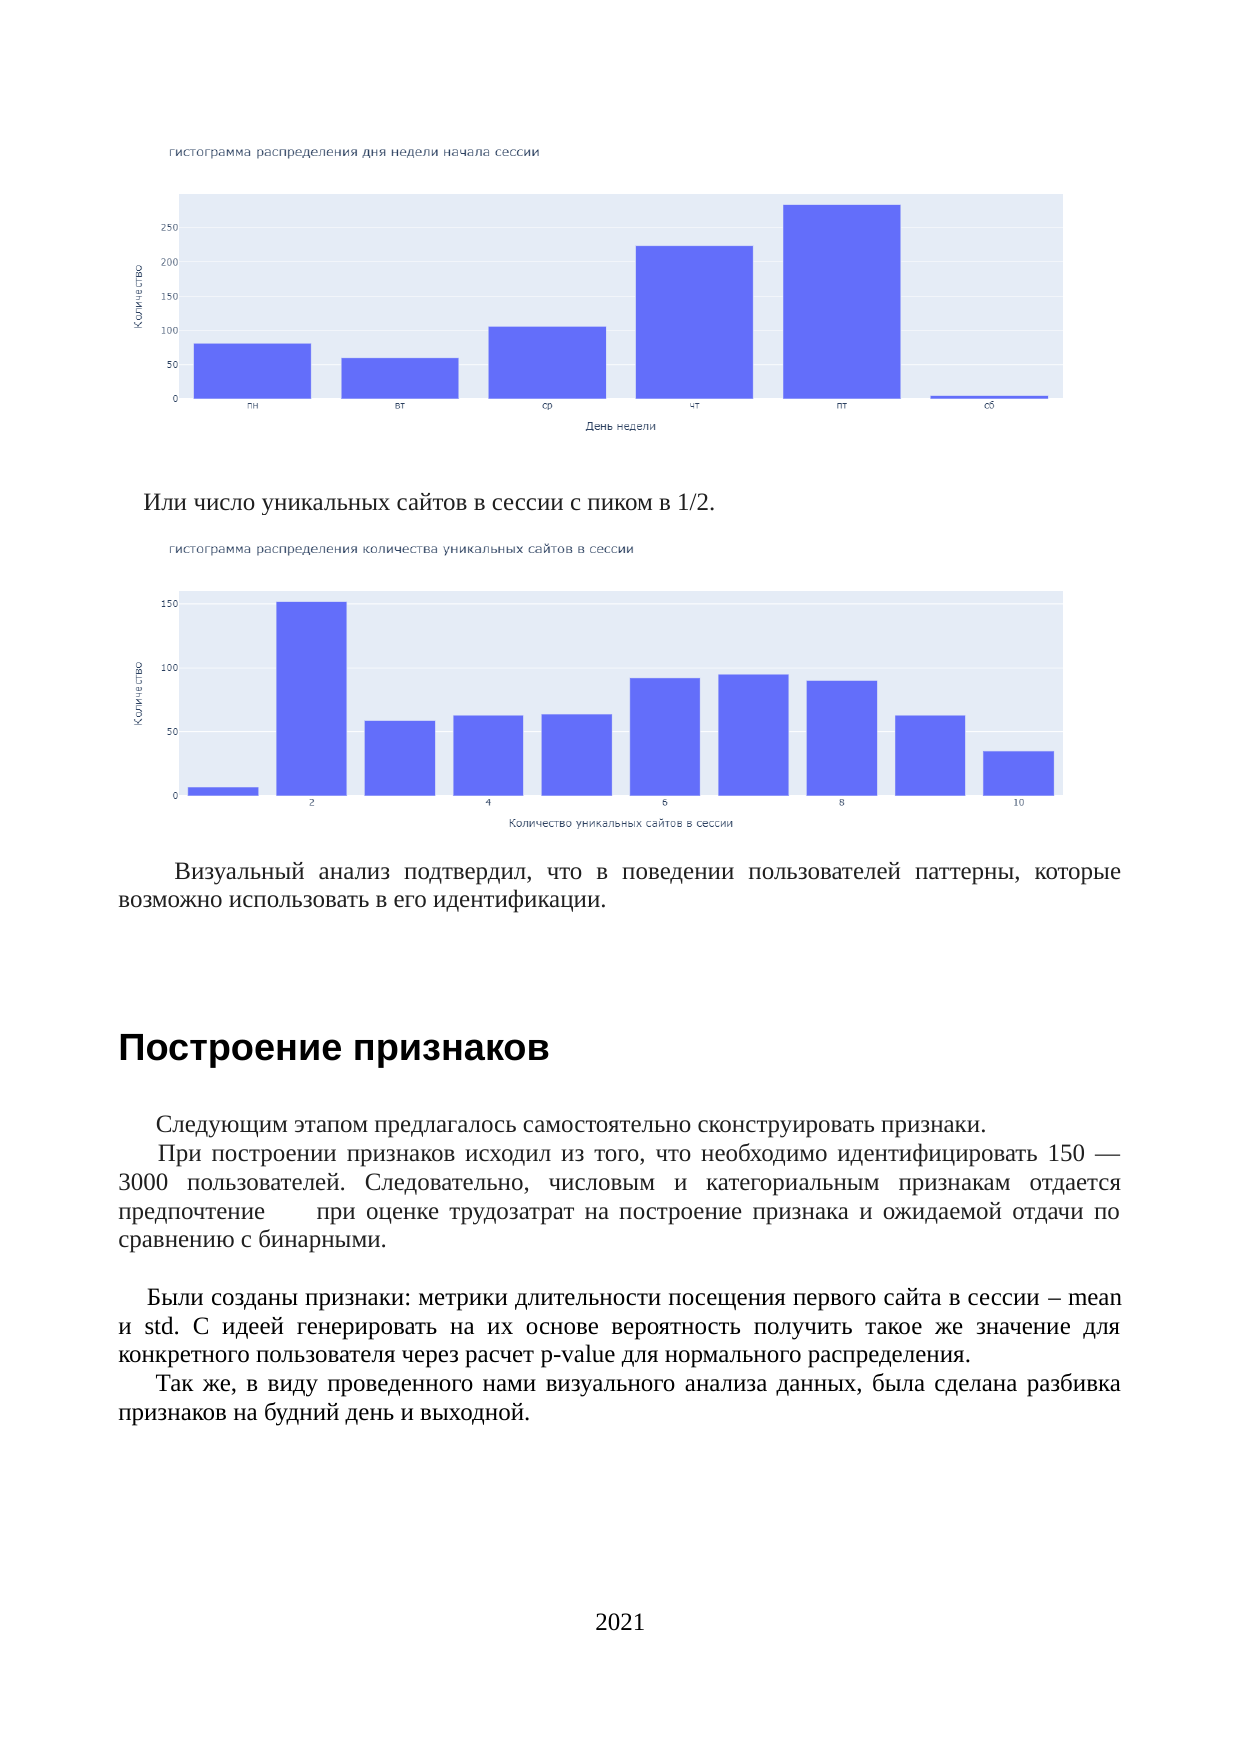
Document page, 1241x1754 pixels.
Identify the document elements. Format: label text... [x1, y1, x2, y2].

text Следующим этапом предлагалось самостоятельно сконструировать признаки. [118, 1109, 1122, 1138]
subtitle Построение признаков [118, 1024, 1122, 1068]
text Были созданы признаки: метрики длительности посещения первого сайта в сессии – mean и std. С идеей генерировать на их основе вероятность получить такое же значение для конкретного пользователя через расчет p-value для нормального распределения. [118, 1282, 1122, 1368]
text Или число уникальных сайтов в сессии с пиком в 1/2. [118, 487, 1122, 515]
text Так же, в виду проведенного нами визуального анализа данных, была сделана разбивка признаков на будний день и выходной. [118, 1368, 1122, 1426]
picture [118, 515, 1123, 856]
text Визуальный анализ подтвердил, что в поведении пользователей паттерны, которые возможно использовать в его идентификации. [118, 856, 1122, 913]
text При построении признаков исходил из того, что необходимо идентифицировать 150 — 3000 пользователей. Следовательно, числовым и категориальным признакам отдается предпочтение при оценке трудозатрат на построение признака и ожидаемой отдачи по сравнению с бинарными. [118, 1138, 1122, 1253]
picture [118, 118, 1123, 459]
